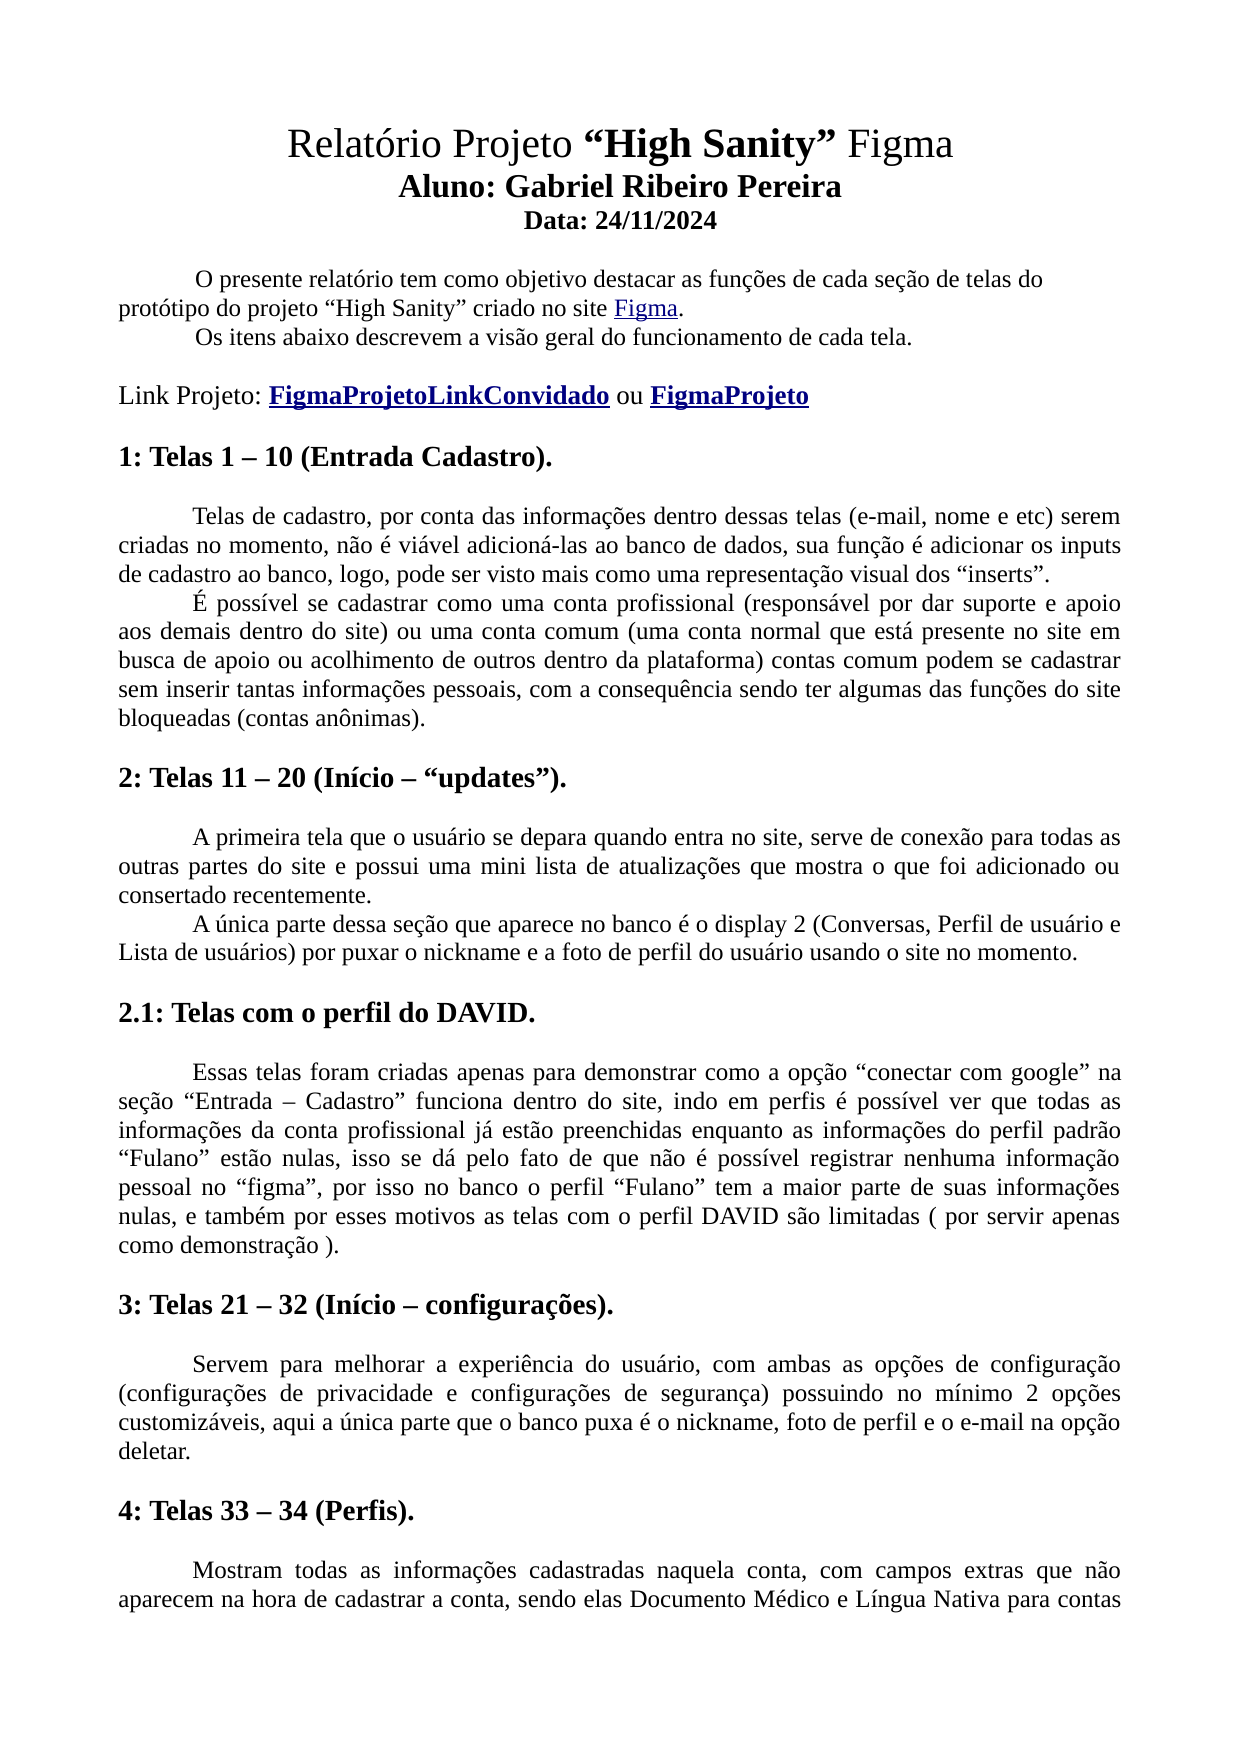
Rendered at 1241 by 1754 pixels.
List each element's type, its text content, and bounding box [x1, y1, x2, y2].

text 2.1: Telas com o perfil do DAVID. [118, 966, 1122, 1028]
text 1: Telas 1 – 10 (Entrada Cadastro). [118, 439, 1122, 473]
text A única parte dessa seção que aparece no banco é o display 2 (Conversas, Perfil de usuário e Lista de usuários) por puxar o nickname e a foto de perfil do usuário usando o site no momento. [118, 909, 1122, 966]
text 3: Telas 21 – 32 (Início – configurações). [118, 1287, 1122, 1321]
text Link Projeto: FigmaProjetoLinkConvidado ou FigmaProjeto [118, 379, 1122, 410]
text Data: 24/11/2024 [118, 204, 1122, 236]
text O presente relatório tem como objetivo destacar as funções de cada seção de telas do protótipo do projeto “High Sanity” criado no site Figma. [118, 264, 1122, 322]
text 2: Telas 11 – 20 (Início – “updates”). [118, 760, 1122, 794]
text 4: Telas 33 – 34 (Perfis). [118, 1493, 1122, 1527]
text É possível se cadastrar como uma conta profissional (responsável por dar suporte e apoio aos demais dentro do site) ou uma conta comum (uma conta normal que está presente no site em busca de apoio ou acolhimento de outros dentro da plataforma) contas comum podem se cadastrar sem inserir tantas informações pessoais, com a consequência sendo ter algumas das funções do site bloqueadas (contas anônimas). [118, 588, 1122, 731]
text Os itens abaixo descrevem a visão geral do funcionamento de cada tela. [118, 322, 1122, 351]
text Servem para melhorar a experiência do usuário, com ambas as opções de configuração (configurações de privacidade e configurações de segurança) possuindo no mínimo 2 opções customizáveis, aqui a única parte que o banco puxa é o nickname, foto de perfil e o e-mail na opção deletar. [118, 1349, 1122, 1464]
text A primeira tela que o usuário se depara quando entra no site, serve de conexão para todas as outras partes do site e possui uma mini lista de atualizações que mostra o que foi adicionado ou consertado recentemente. [118, 794, 1122, 909]
text Essas telas foram criadas apenas para demonstrar como a opção “conectar com google” na seção “Entrada – Cadastro” funciona dentro do site, indo em perfis é possível ver que todas as informações da conta profissional já estão preenchidas enquanto as informações do perfil padrão “Fulano” estão nulas, isso se dá pelo fato de que não é possível registrar nenhuma informação pessoal no “figma”, por isso no banco o perfil “Fulano” tem a maior parte de suas informações nulas, e também por esses motivos as telas com o perfil DAVID são limitadas ( por servir apenas como demonstração ). [118, 1028, 1122, 1258]
text Mostram todas as informações cadastradas naquela conta, com campos extras que não aparecem na hora de cadastrar a conta, sendo elas Documento Médico e Língua Nativa para contas [118, 1527, 1122, 1613]
text Relatório Projeto “High Sanity” Figma Aluno: Gabriel Ribeiro Pereira [118, 118, 1122, 204]
text Telas de cadastro, por conta das informações dentro dessas telas (e-mail, nome e etc) serem criadas no momento, não é viável adicioná-las ao banco de dados, sua função é adicionar os inputs de cadastro ao banco, logo, pode ser visto mais como uma representação visual dos “inserts”. [118, 473, 1122, 588]
